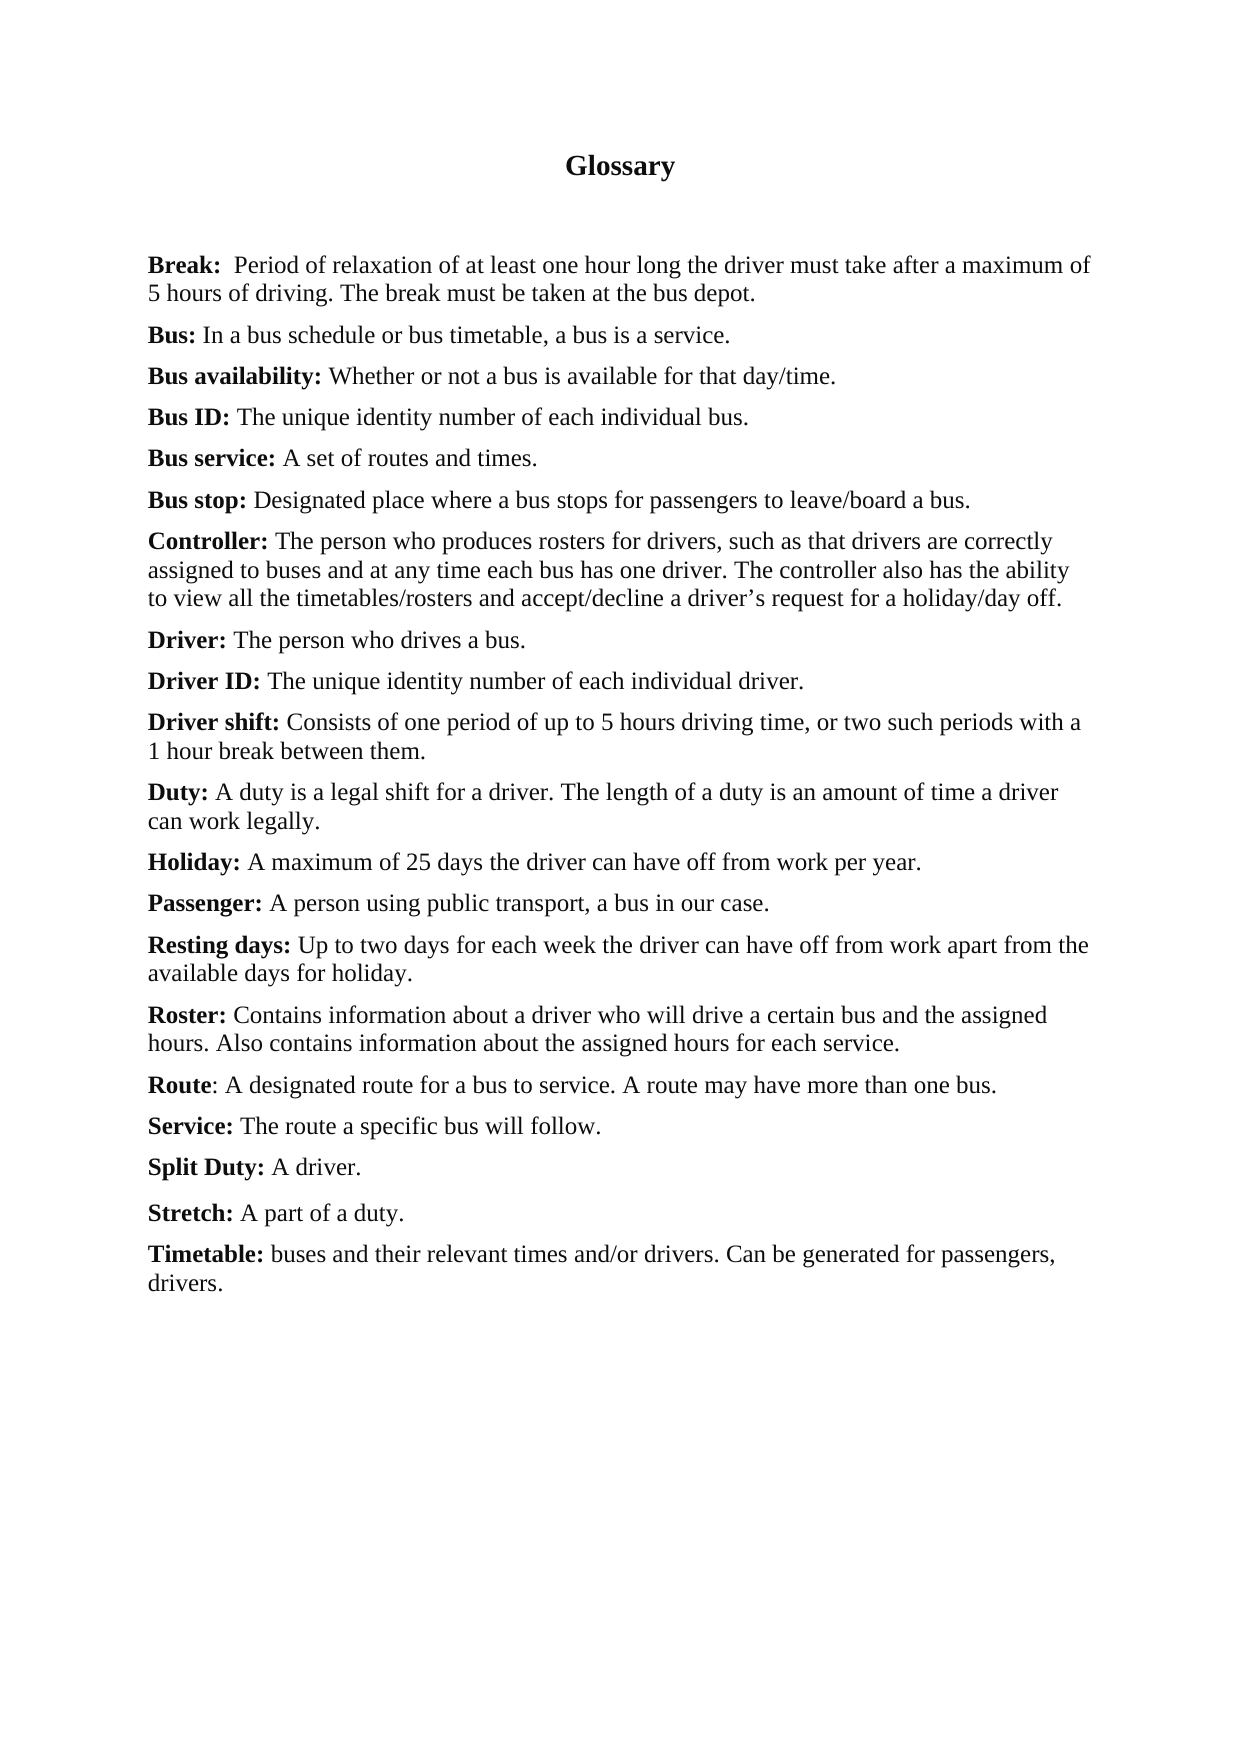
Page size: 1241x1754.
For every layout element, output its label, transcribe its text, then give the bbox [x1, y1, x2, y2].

text Glossary [148, 148, 1093, 181]
text Bus: In a bus schedule or bus timetable, a bus is a service. [148, 320, 1093, 348]
text Service: The route a specific bus will follow. [148, 1111, 1093, 1140]
text Holiday: A maximum of 25 days the driver can have off from work per year. [148, 847, 1093, 876]
text Controller: The person who produces rosters for drivers, such as that drivers are correctly assigned to buses and at any time each bus has one driver. The controller also has the ability to view all the timetables/rosters and accept/decline a driver’s request for a holiday/day off. [148, 526, 1093, 612]
text Route: A designated route for a bus to service. A route may have more than one bus. [148, 1070, 1093, 1098]
text Bus stop: Designated place where a bus stops for passengers to leave/board a bus. [148, 485, 1093, 513]
text Break: Period of relaxation of at least one hour long the driver must take after a maximum of 5 hours of driving. The break must be taken at the bus depot. [148, 250, 1093, 307]
text Passenger: A person using public transport, a bus in our case. [148, 888, 1093, 917]
text Bus ID: The unique identity number of each individual bus. [148, 402, 1093, 431]
text Bus availability: Whether or not a bus is available for that day/time. [148, 361, 1093, 390]
text Roster: Contains information about a driver who will drive a certain bus and the assigned hours. Also contains information about the assigned hours for each service. [148, 1000, 1093, 1057]
text Timetable: buses and their relevant times and/or drivers. Can be generated for passengers, drivers. [148, 1239, 1093, 1296]
text Split Duty: A driver. [148, 1152, 1093, 1181]
text Bus service: A set of routes and times. [148, 443, 1093, 472]
text Driver: The person who drives a bus. [148, 625, 1093, 653]
text Stretch: A part of a duty. [148, 1198, 1093, 1226]
text Duty: A duty is a legal shift for a driver. The length of a duty is an amount of time a driver can work legally. [148, 777, 1093, 835]
text Driver shift: Consists of one period of up to 5 hours driving time, or two such periods with a 1 hour break between them. [148, 707, 1093, 765]
text Driver ID: The unique identity number of each individual driver. [148, 666, 1093, 695]
text Resting days: Up to two days for each week the driver can have off from work apart from the available days for holiday. [148, 930, 1093, 987]
